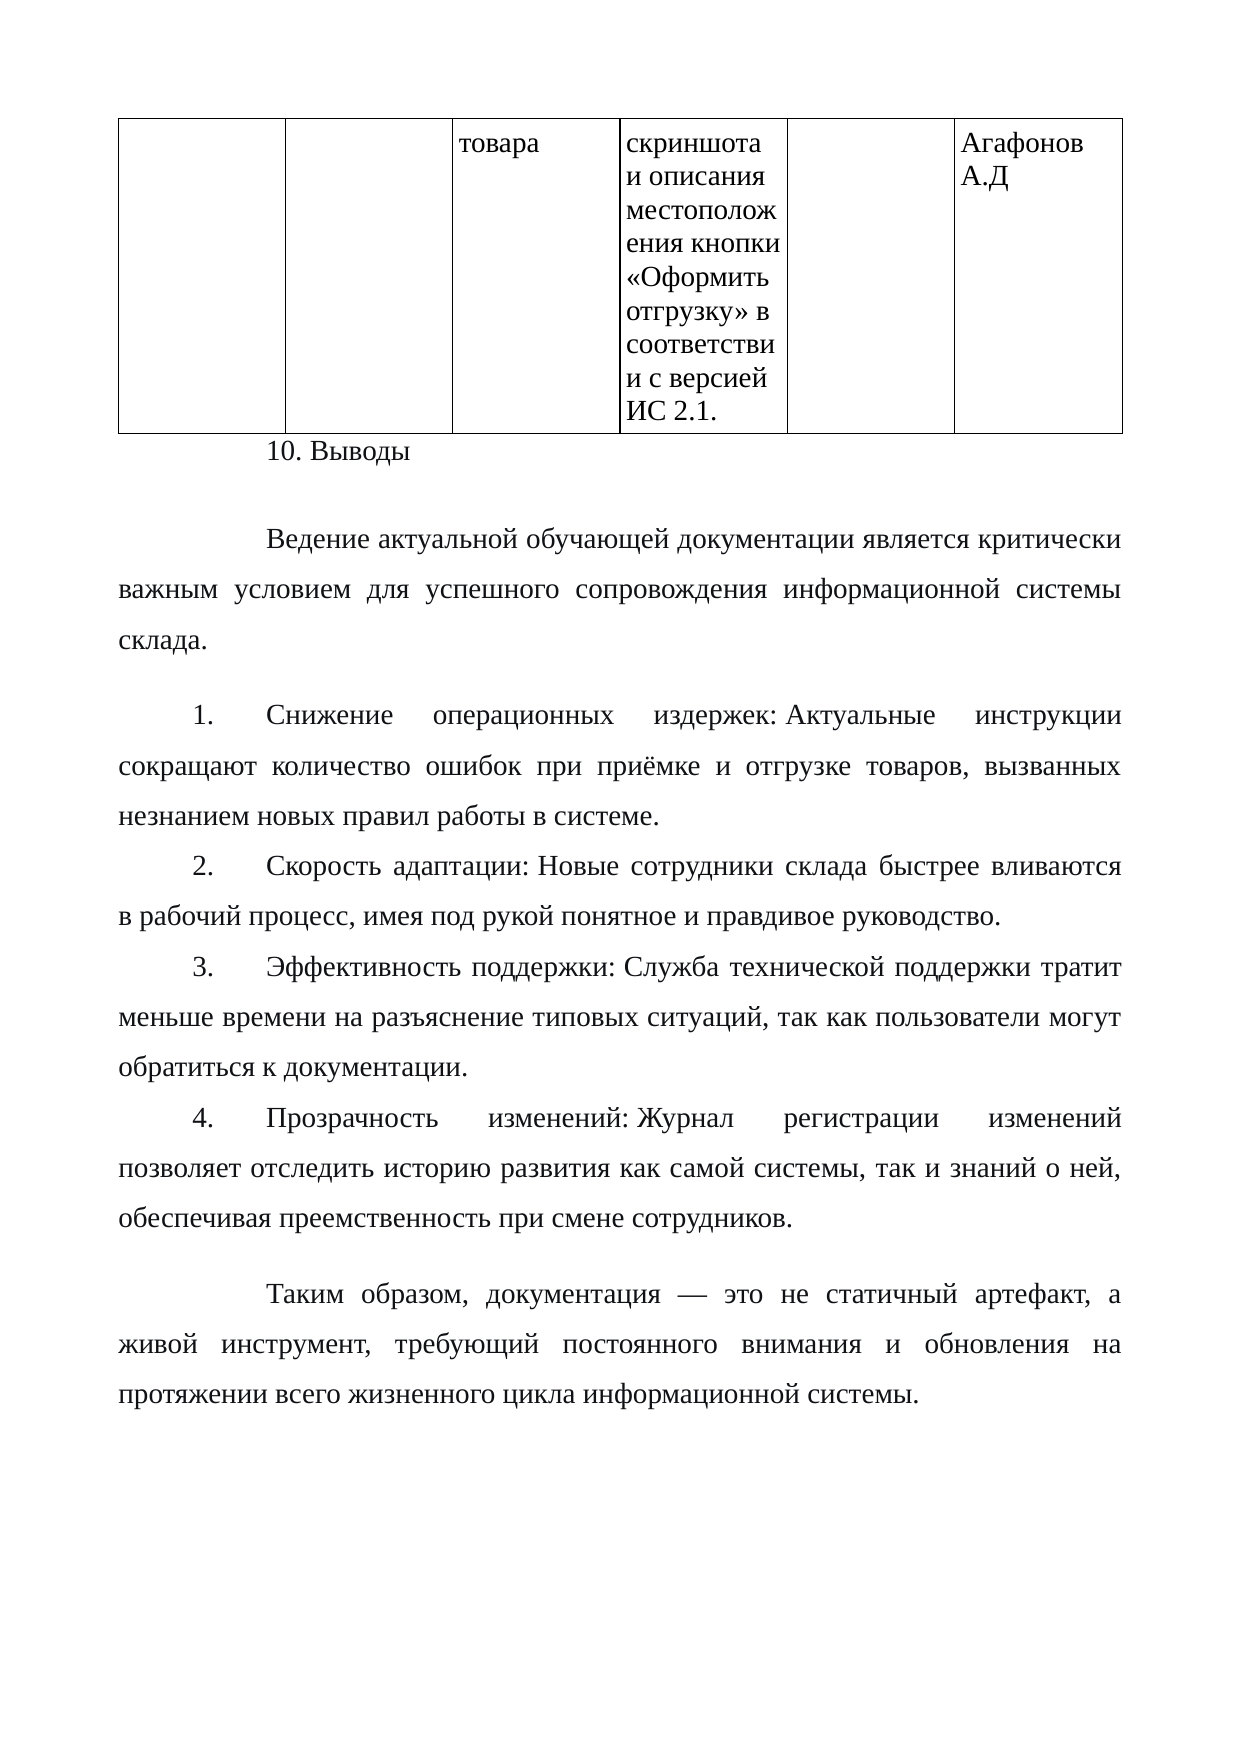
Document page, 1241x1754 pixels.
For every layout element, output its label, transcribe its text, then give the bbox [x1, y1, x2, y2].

list Снижение операционных издержек: Актуальные инструкции сокращают количество ошибок при приёмке и отгрузке товаров, вызванных незнанием новых правил работы в системе. [118, 697, 1122, 831]
subtitle 10. Выводы [118, 434, 1122, 467]
table_cell Агафонов А.Д [955, 119, 1122, 432]
table_cell скриншота и описания местоположения кнопки «Оформить отгрузку» в соответствии с версией ИС 2.1. [621, 119, 787, 432]
text Таким образом, документация — это не статичный артефакт, а живой инструмент, требующий постоянного внимания и обновления на протяжении всего жизненного цикла информационной системы. [118, 1276, 1122, 1410]
table_cell [788, 119, 954, 432]
list Эффективность поддержки: Служба технической поддержки тратит меньше времени на разъяснение типовых ситуаций, так как пользователи могут обратиться к документации. [118, 949, 1122, 1083]
text Ведение актуальной обучающей документации является критически важным условием для успешного сопровождения информационной системы склада. [118, 521, 1122, 656]
list Прозрачность изменений: Журнал регистрации изменений позволяет отследить историю развития как самой системы, так и знаний о ней, обеспечивая преемственность при смене сотрудников. [118, 1100, 1122, 1234]
table_cell 17.03.26 [286, 119, 452, 432]
list Скорость адаптации: Новые сотрудники склада быстрее вливаются в рабочий процесс, имея под рукой понятное и правдивое руководство. [118, 848, 1122, 932]
table_cell товара [453, 119, 619, 432]
table_cell [119, 119, 285, 432]
